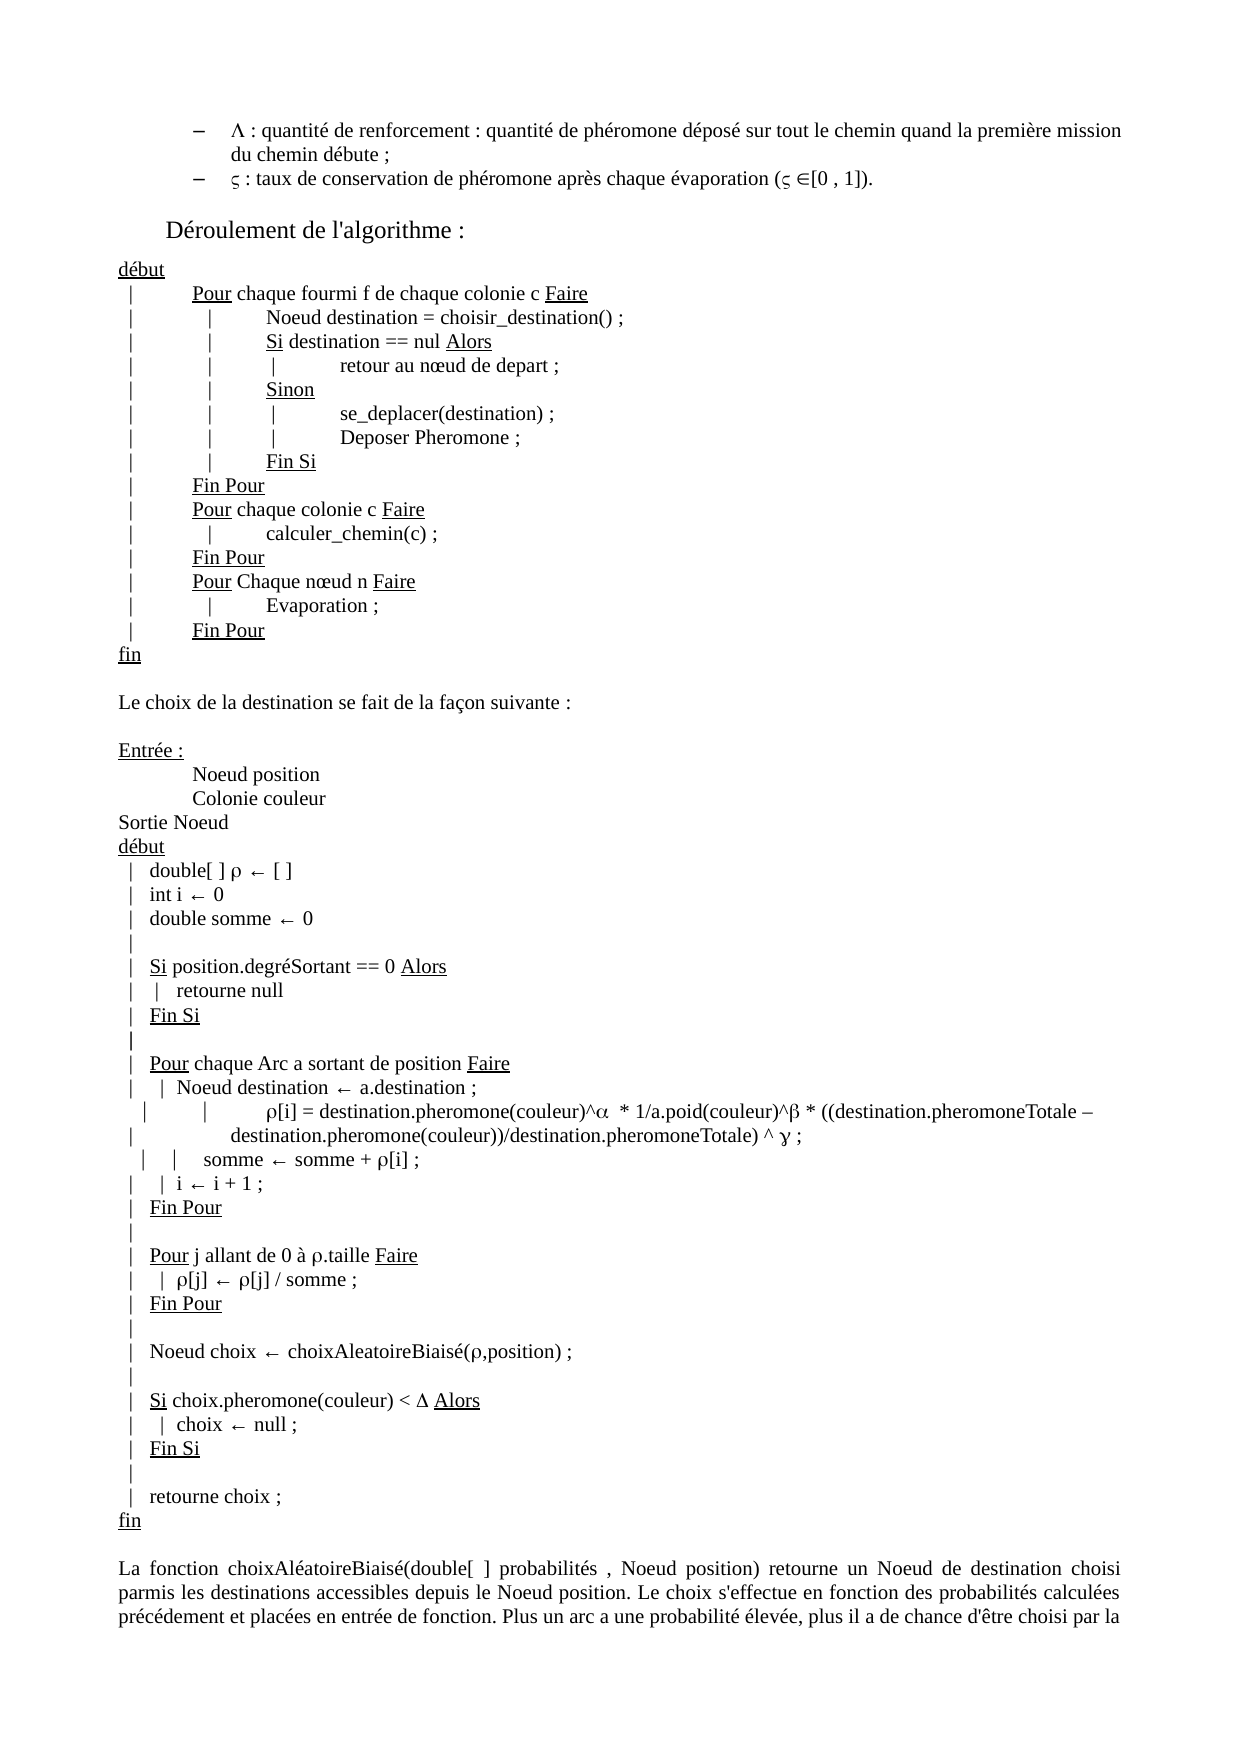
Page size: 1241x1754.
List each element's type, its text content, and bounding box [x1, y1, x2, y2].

text | destination.pheromone(couleur))/destination.pheromoneTotale) ^ g ; [118, 1123, 1122, 1147]
text | | calculer_chemin(c) ; [118, 521, 1122, 545]
text | Fin Pour [118, 545, 1122, 569]
text | Pour j allant de 0 à r.taille Faire [118, 1243, 1122, 1267]
text Sortie Noeud [118, 810, 1122, 834]
text | Fin Pour [118, 473, 1122, 497]
text Noeud position [118, 762, 1122, 786]
text | [118, 1027, 1122, 1051]
text Colonie couleur [118, 786, 1122, 810]
text La fonction choixAléatoireBiaisé(double[ ] probabilités , Noeud position) retourne un Noeud de destination choisi parmis les destinations accessibles depuis le Noeud position. Le choix s'effectue en fonction des probabilités calculées précédement et placées en entrée de fonction. Plus un arc a une probabilité élevée, plus il a de chance d'être choisi par la [118, 1556, 1122, 1628]
text | | | se_deplacer(destination) ; [118, 401, 1122, 425]
text | Fin Si [118, 1002, 1122, 1027]
text fin [118, 642, 1122, 666]
text | | r[j] ← r[j] / somme ; [118, 1267, 1122, 1291]
text | Si position.degréSortant == 0 Alors [118, 954, 1122, 978]
text | Fin Pour [118, 1291, 1122, 1315]
list V : taux de conservation de phéromone après chaque évaporation (V Î[0 , 1]). [193, 166, 1122, 190]
text | | choix ← null ; [118, 1412, 1122, 1436]
text | | | retour au nœud de depart ; [118, 353, 1122, 377]
text | Pour chaque fourmi f de chaque colonie c Faire [118, 281, 1122, 305]
text Le choix de la destination se fait de la façon suivante : [118, 690, 1122, 714]
text | Pour chaque Arc a sortant de position Faire [118, 1051, 1122, 1075]
text | [118, 1363, 1122, 1387]
text | double somme ← 0 [118, 906, 1122, 930]
subtitle Déroulement de l'algorithme : [165, 215, 1122, 244]
text | Fin Pour [118, 1195, 1122, 1219]
text | Pour Chaque nœud n Faire [118, 569, 1122, 593]
text | | Evaporation ; [118, 593, 1122, 617]
text | | Fin Si [118, 449, 1122, 473]
text | double[ ] r ← [ ] [118, 858, 1122, 882]
text | | r[i] = destination.pheromone(couleur)^a * 1/a.poid(couleur)^b * ((destination.pheromoneTotale – [119, 1099, 1122, 1123]
text | | retourne null [118, 978, 1122, 1002]
text début [118, 834, 1122, 858]
text | [118, 930, 1122, 954]
text | Si choix.pheromone(couleur) < D Alors [118, 1387, 1122, 1412]
text | int i ← 0 [118, 882, 1122, 906]
text | | i ← i + 1 ; [118, 1171, 1122, 1195]
text | | Sinon [118, 377, 1122, 401]
text | [118, 1460, 1122, 1484]
text | | somme ← somme + r[i] ; [118, 1147, 1122, 1171]
text | Fin Si [118, 1436, 1122, 1460]
text fin [118, 1508, 1122, 1532]
text | [118, 1219, 1122, 1243]
text | | | Deposer Pheromone ; [118, 425, 1122, 449]
list Λ : quantité de renforcement : quantité de phéromone déposé sur tout le chemin quand la première mission du chemin débute ; [193, 118, 1122, 166]
text | retourne choix ; [118, 1484, 1122, 1508]
text | | Noeud destination ← a.destination ; [118, 1075, 1122, 1099]
text | Pour chaque colonie c Faire [118, 497, 1122, 521]
text | Fin Pour [118, 617, 1122, 642]
text | [118, 1315, 1122, 1339]
text | | Noeud destination = choisir_destination() ; [118, 305, 1122, 329]
text | | Si destination == nul Alors [118, 329, 1122, 353]
text Entrée : [118, 738, 1122, 762]
text début [118, 257, 1122, 281]
text | Noeud choix ← choixAleatoireBiaisé(r,position) ; [118, 1339, 1122, 1363]
